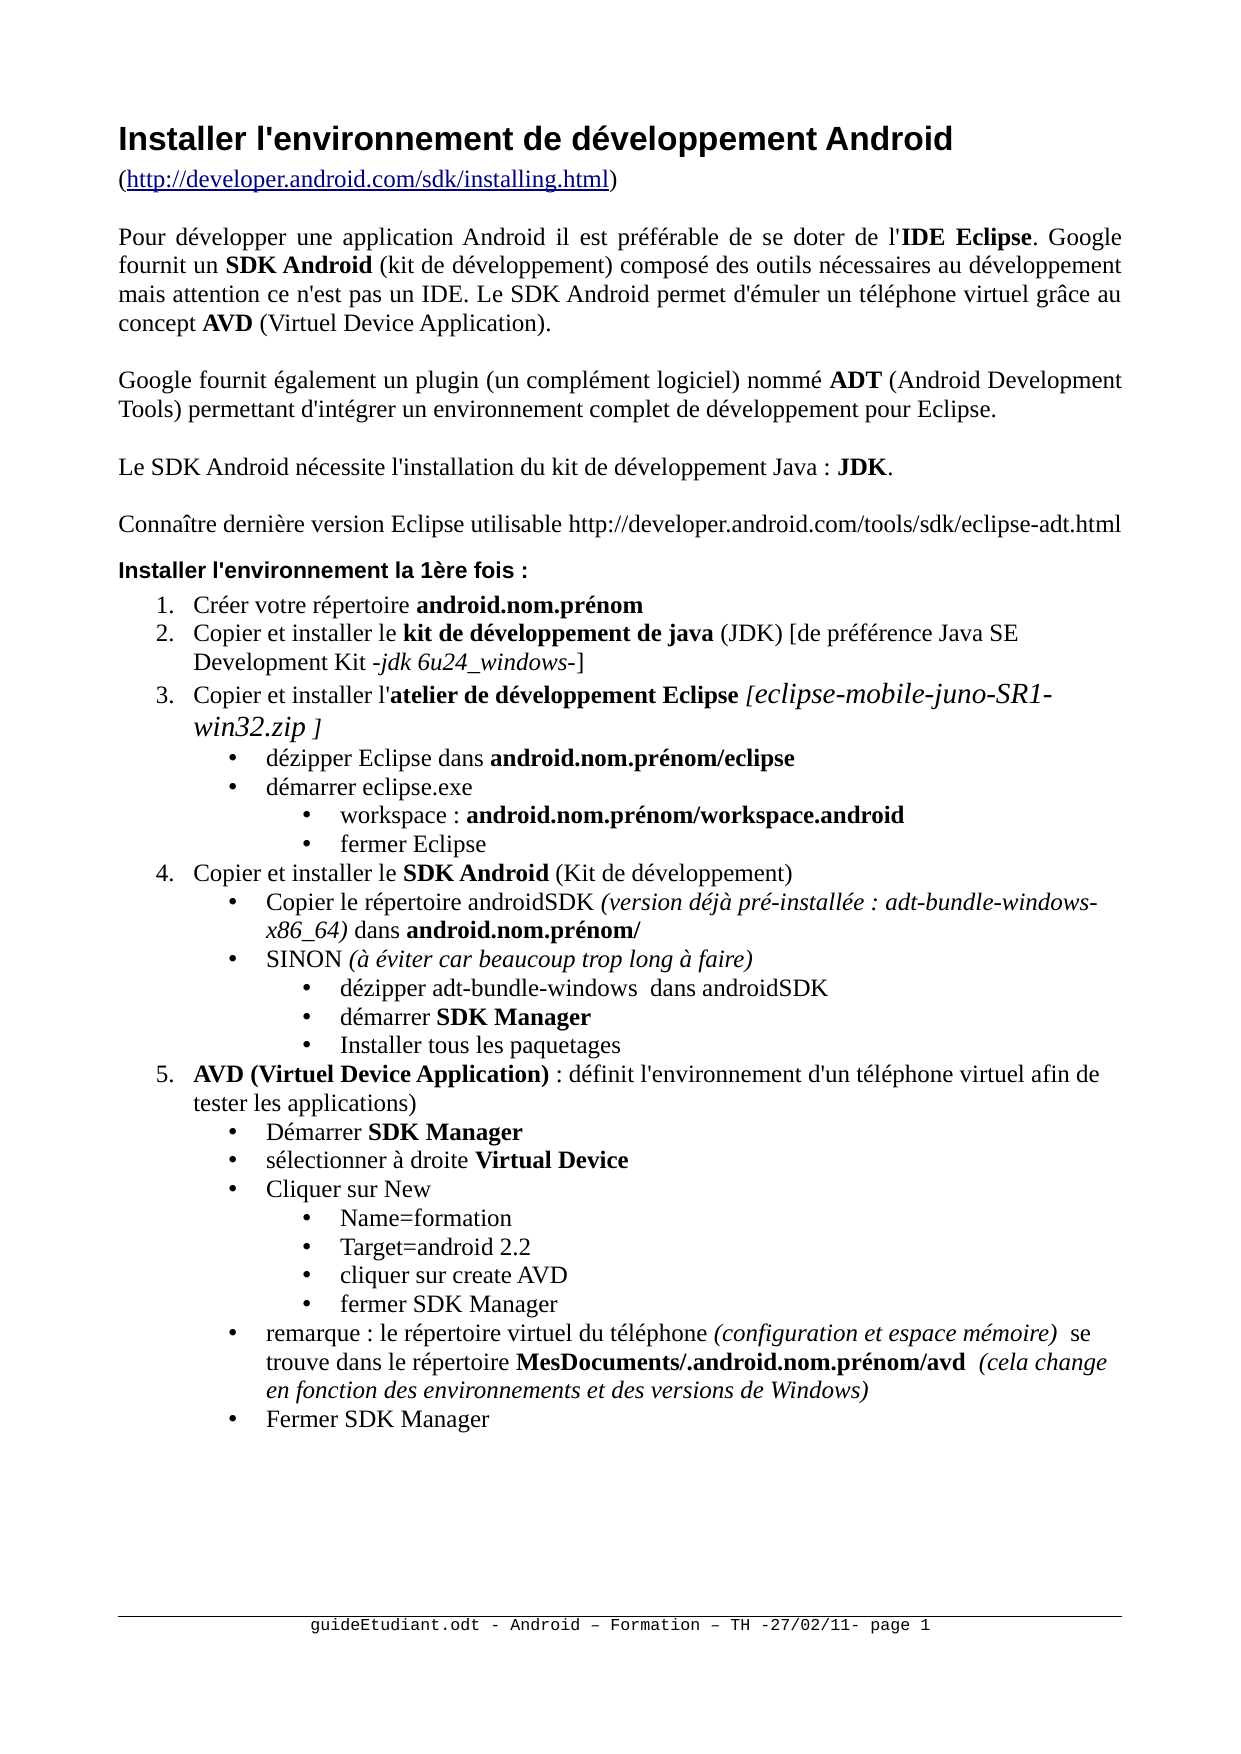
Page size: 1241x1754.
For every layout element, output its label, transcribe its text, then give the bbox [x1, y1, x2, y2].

list Copier et installer l'atelier de développement Eclipse [eclipse-mobile-juno-SR1-win32.zip ] [156, 676, 1122, 743]
text Le SDK Android nécessite l'installation du kit de développement Java : JDK. [118, 452, 1122, 481]
list fermer Eclipse [302, 829, 1122, 858]
list Copier et installer le kit de développement de java (JDK) [de préférence Java SE Development Kit -jdk 6u24_windows-] [156, 618, 1122, 676]
subtitle Installer l'environnement la 1ère fois : [118, 557, 1122, 583]
list Cliquer sur New [228, 1174, 1122, 1203]
list Copier le répertoire androidSDK (version déjà pré-installée : adt-bundle-windows-x86_64) dans android.nom.prénom/ [228, 887, 1122, 944]
text (http://developer.android.com/sdk/installing.html) [118, 164, 1122, 193]
list remarque : le répertoire virtuel du téléphone (configuration et espace mémoire) se trouve dans le répertoire MesDocuments/.android.nom.prénom/avd (cela change en fonction des environnements et des versions de Windows) [228, 1318, 1122, 1404]
text Google fournit également un plugin (un complément logiciel) nommé ADT (Android Development Tools) permettant d'intégrer un environnement complet de développement pour Eclipse. [118, 366, 1122, 423]
list Copier et installer le SDK Android (Kit de développement) [156, 858, 1122, 887]
list cliquer sur create AVD [302, 1261, 1122, 1289]
list Démarrer SDK Manager [228, 1117, 1122, 1146]
list Target=android 2.2 [302, 1232, 1122, 1261]
list fermer SDK Manager [302, 1289, 1122, 1318]
list workspace : android.nom.prénom/workspace.android [302, 801, 1122, 829]
text Pour développer une application Android il est préférable de se doter de l'IDE Eclipse. Google fournit un SDK Android (kit de développement) composé des outils nécessaires au développement mais attention ce n'est pas un IDE. Le SDK Android permet d'émuler un téléphone virtuel grâce au concept AVD (Virtuel Device Application). [118, 222, 1122, 337]
list dézipper Eclipse dans android.nom.prénom/eclipse [228, 743, 1122, 772]
subtitle Installer l'environnement de développement Android [118, 119, 1122, 158]
list démarrer eclipse.exe [228, 772, 1122, 801]
list dézipper adt-bundle-windows dans androidSDK [302, 973, 1122, 1002]
list SINON (à éviter car beaucoup trop long à faire) [228, 944, 1122, 973]
list sélectionner à droite Virtual Device [228, 1146, 1122, 1174]
text Connaître dernière version Eclipse utilisable http://developer.android.com/tools/sdk/eclipse-adt.html [118, 509, 1122, 538]
list Name=formation [302, 1203, 1122, 1232]
list Créer votre répertoire android.nom.prénom [156, 590, 1122, 618]
list Fermer SDK Manager [228, 1404, 1122, 1433]
list Installer tous les paquetages [302, 1031, 1122, 1059]
list démarrer SDK Manager [302, 1002, 1122, 1031]
list AVD (Virtuel Device Application) : définit l'environnement d'un téléphone virtuel afin de tester les applications) [156, 1059, 1122, 1117]
